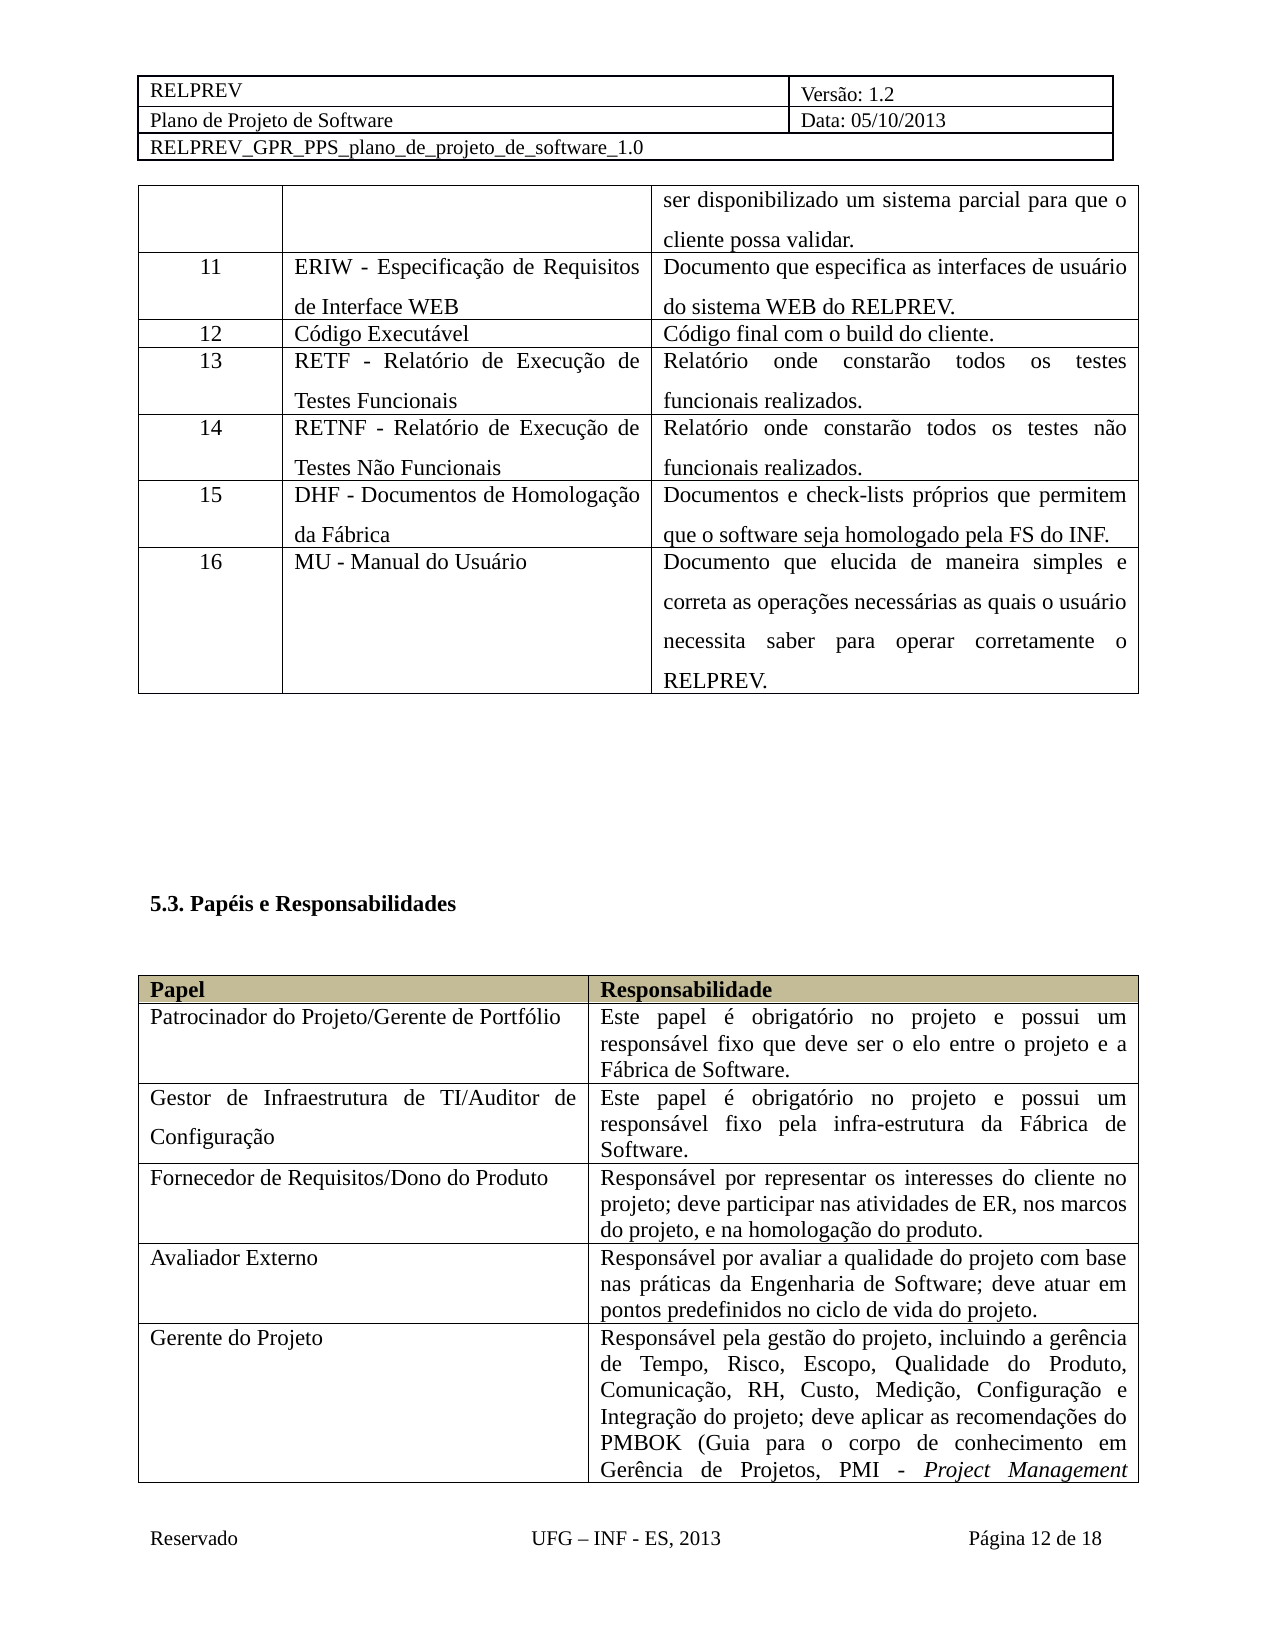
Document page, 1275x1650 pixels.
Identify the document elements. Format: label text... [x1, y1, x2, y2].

table_cell Relatório onde constarão todos os testes funcionais realizados. [652, 348, 1138, 413]
table_cell Código final com o build do cliente. [652, 320, 1138, 347]
table_cell Responsável por representar os interesses do cliente no projeto; deve participar nas atividades de ER, nos marcos do projeto, e na homologação do produto. [589, 1164, 1138, 1243]
table_cell RETNF - Relatório de Execução de Testes Não Funcionais [283, 415, 651, 480]
table_cell ser disponibilizado um sistema parcial para que o cliente possa validar. [652, 186, 1138, 252]
table_cell [139, 186, 282, 252]
table_cell 15 [139, 481, 282, 547]
table_cell Responsável por avaliar a qualidade do projeto com base nas práticas da Engenharia de Software; deve atuar em pontos predefinidos no ciclo de vida do projeto. [589, 1244, 1138, 1323]
table_cell 13 [139, 348, 282, 413]
table_header Papel [139, 976, 588, 1002]
table_cell RETF - Relatório de Execução de Testes Funcionais [283, 348, 651, 413]
table_cell 12 [139, 320, 282, 347]
table_cell Relatório onde constarão todos os testes não funcionais realizados. [652, 415, 1138, 480]
table_cell Este papel é obrigatório no projeto e possui um responsável fixo pela infra-estrutura da Fábrica de Software. [589, 1084, 1138, 1163]
table_cell Documento que especifica as interfaces de usuário do sistema WEB do RELPREV. [652, 253, 1138, 319]
table_cell 11 [139, 253, 282, 319]
table_cell 16 [139, 548, 282, 693]
table_cell DHF - Documentos de Homologação da Fábrica [283, 481, 651, 547]
table_cell Documentos e check-lists próprios que permitem que o software seja homologado pela FS do INF. [652, 481, 1138, 547]
table_cell Gerente do Projeto [139, 1324, 588, 1482]
table_cell Código Executável [283, 320, 651, 347]
table_cell Avaliador Externo [139, 1244, 588, 1323]
table_cell Fornecedor de Requisitos/Dono do Produto [139, 1164, 588, 1243]
table_cell ERIW - Especificação de Requisitos de Interface WEB [283, 253, 651, 319]
table_cell MU - Manual do Usuário [283, 548, 651, 693]
table_cell Gestor de Infraestrutura de TI/Auditor de Configuração [139, 1084, 588, 1163]
table_cell Patrocinador do Projeto/Gerente de Portfólio [139, 1004, 588, 1082]
table_header Responsabilidade [589, 976, 1138, 1002]
table_cell Responsável pela gestão do projeto, incluindo a gerência de Tempo, Risco, Escopo, Qualidade do Produto, Comunicação, RH, Custo, Medição, Configuração e Integração do projeto; deve aplicar as recomendações do PMBOK (Guia para o corpo de conhecimento em Gerência de Projetos, PMI - Project Management [589, 1324, 1138, 1482]
table_cell [283, 186, 651, 252]
table_cell 14 [139, 415, 282, 480]
table_cell Documento que elucida de maneira simples e correta as operações necessárias as quais o usuário necessita saber para operar corretamente o RELPREV. [652, 548, 1138, 693]
subtitle 5.3. Papéis e Responsabilidades [150, 890, 1125, 916]
table_cell Este papel é obrigatório no projeto e possui um responsável fixo que deve ser o elo entre o projeto e a Fábrica de Software. [589, 1004, 1138, 1082]
